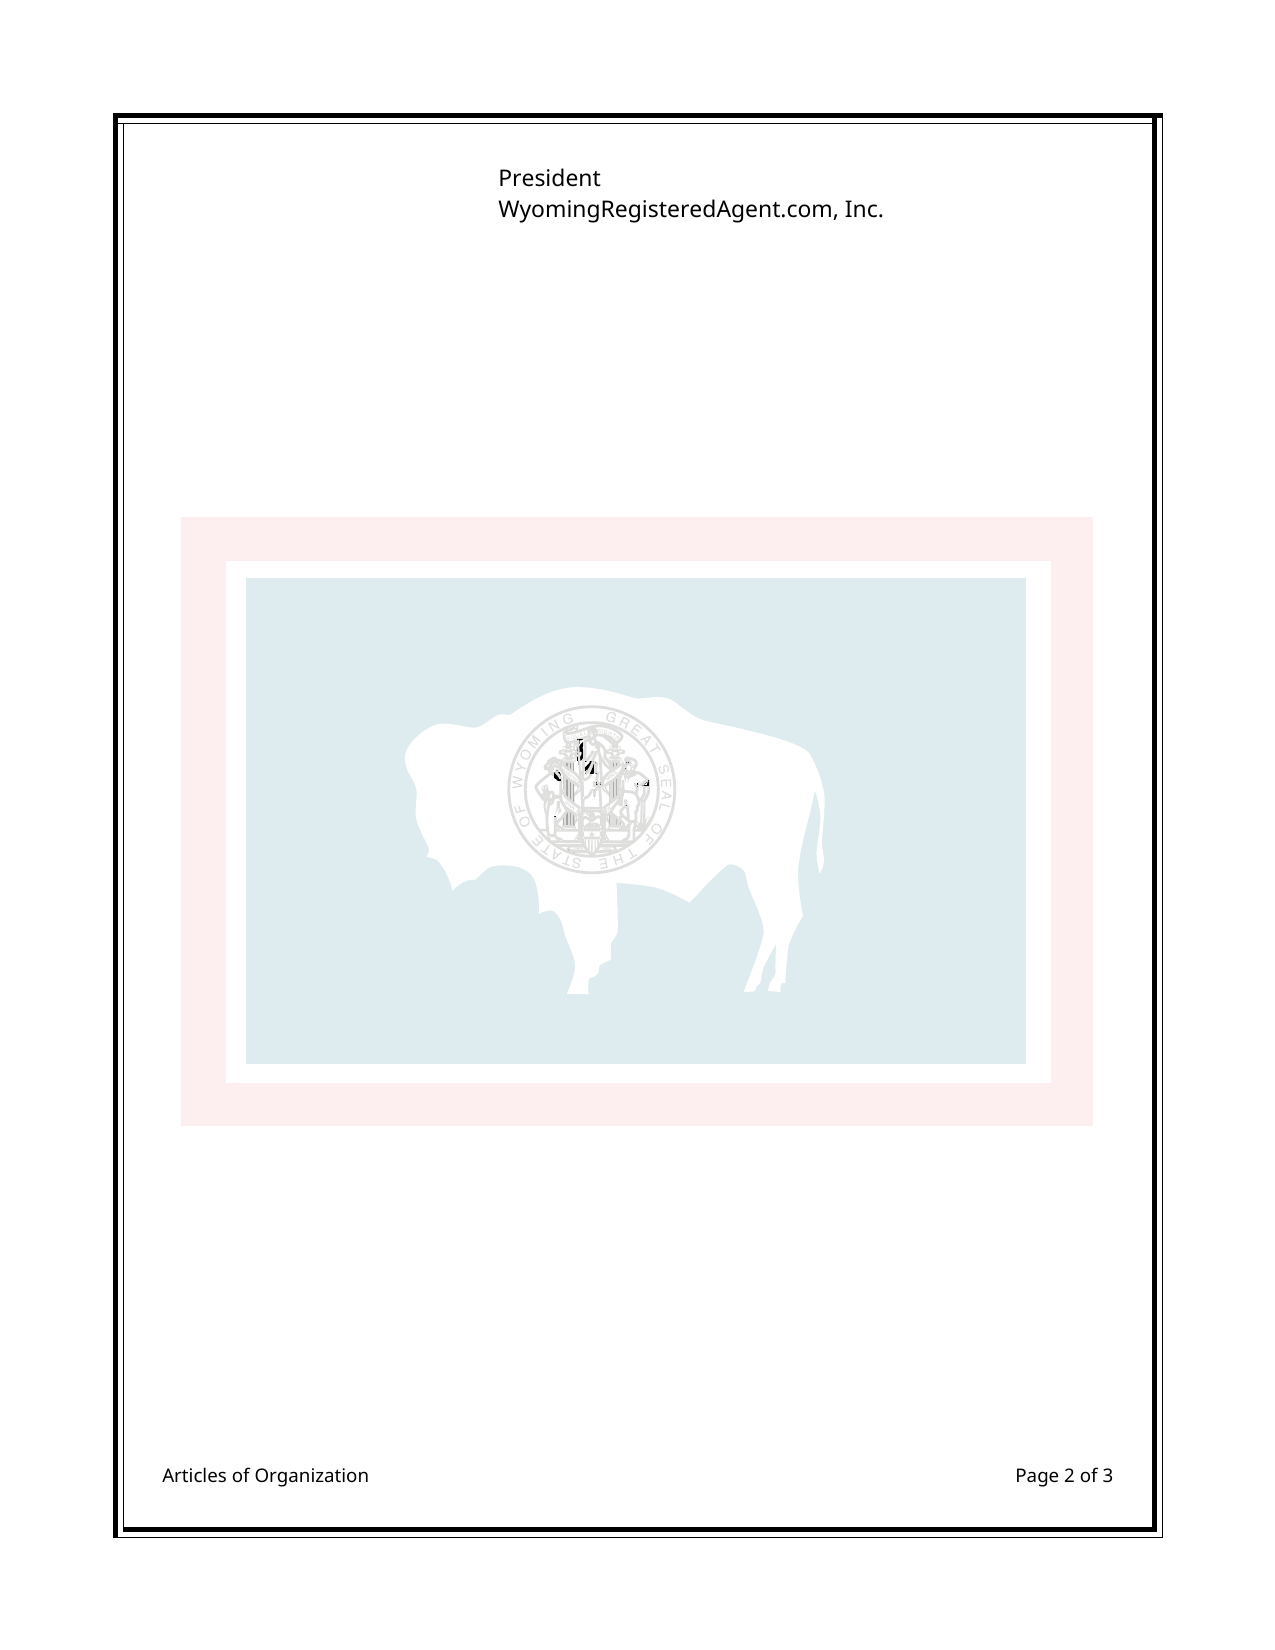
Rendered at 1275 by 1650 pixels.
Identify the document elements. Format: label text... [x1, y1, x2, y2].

text President WyomingRegisteredAgent.com, Inc. [498, 162, 1099, 224]
